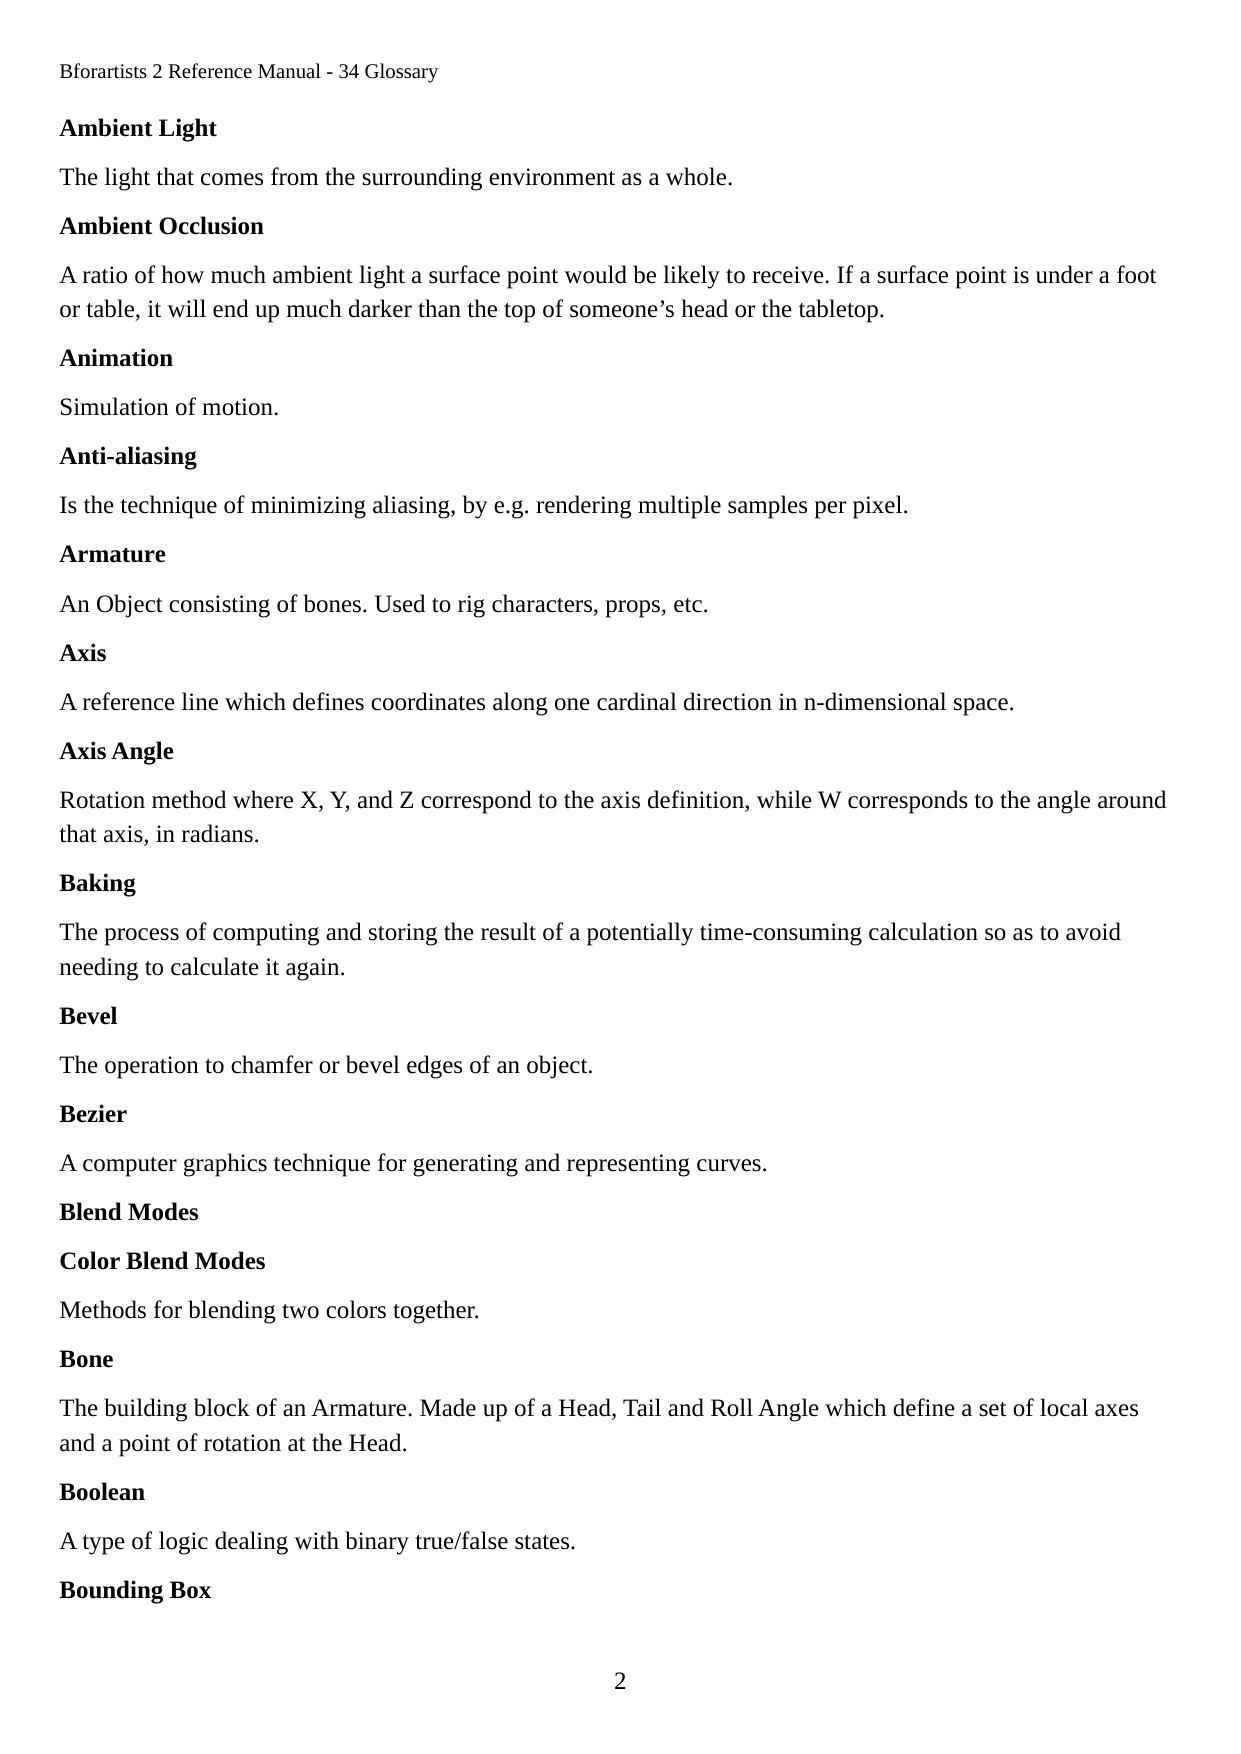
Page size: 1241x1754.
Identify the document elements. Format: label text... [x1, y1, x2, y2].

text A type of logic dealing with binary true/false states. [59, 1526, 1181, 1555]
text An Object consisting of bones. Used to rig characters, props, etc. [59, 589, 1181, 617]
text Axis [59, 638, 1181, 666]
text Color Blend Modes [59, 1246, 1181, 1275]
text The operation to chamfer or bevel edges of an object. [59, 1050, 1181, 1079]
text Boolean [59, 1477, 1181, 1506]
text Bone [59, 1344, 1181, 1373]
text The building block of an Armature. Made up of a Head, Tail and Roll Angle which define a set of local axes and a point of rotation at the Head. [59, 1393, 1181, 1457]
text Animation [59, 343, 1181, 372]
text Is the technique of minimizing aliasing, by e.g. rendering multiple samples per pixel. [59, 491, 1181, 519]
text Ambient Light [59, 113, 1181, 141]
text Axis Angle [59, 736, 1181, 764]
text Blend Modes [59, 1197, 1181, 1226]
text Bounding Box [59, 1575, 1181, 1604]
text Ambient Occlusion [59, 211, 1181, 239]
text The light that comes from the surrounding environment as a whole. [59, 162, 1181, 190]
text Bezier [59, 1099, 1181, 1128]
text A reference line which defines coordinates along one cardinal direction in n-dimensional space. [59, 687, 1181, 716]
text Baking [59, 868, 1181, 897]
text Methods for blending two colors together. [59, 1295, 1181, 1324]
text A computer graphics technique for generating and representing curves. [59, 1148, 1181, 1177]
text Armature [59, 539, 1181, 568]
text The process of computing and storing the result of a potentially time-consuming calculation so as to avoid needing to calculate it again. [59, 917, 1181, 981]
text Bevel [59, 1001, 1181, 1030]
text Simulation of motion. [59, 392, 1181, 421]
text Rotation method where X, Y, and Z correspond to the axis definition, while W corresponds to the angle around that axis, in radians. [59, 785, 1181, 848]
text A ratio of how much ambient light a surface point would be likely to receive. If a surface point is under a foot or table, it will end up much darker than the top of someone’s head or the tabletop. [59, 260, 1181, 323]
text Anti-aliasing [59, 441, 1181, 470]
